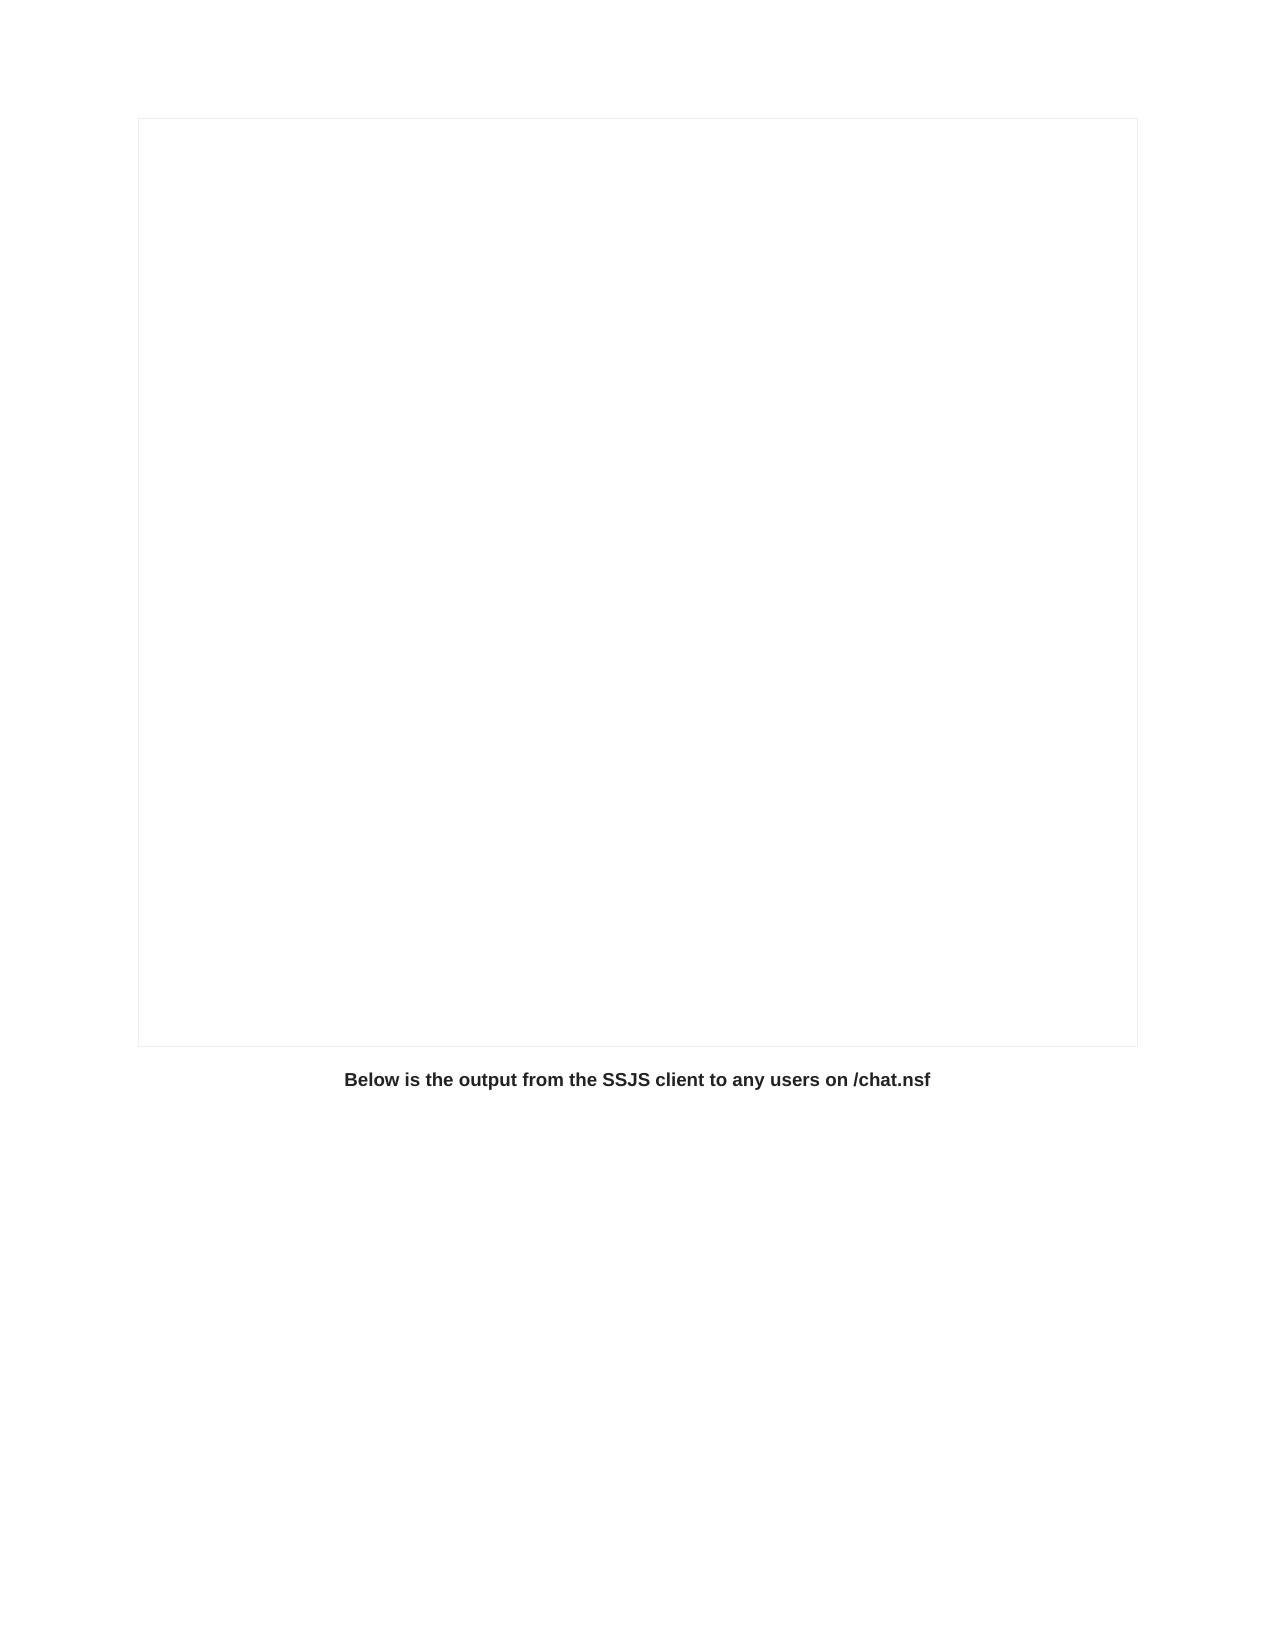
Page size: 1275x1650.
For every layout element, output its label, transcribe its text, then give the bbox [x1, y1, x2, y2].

text Below is the output from the SSJS client to any users on /chat.nsf [118, 1068, 1157, 1090]
